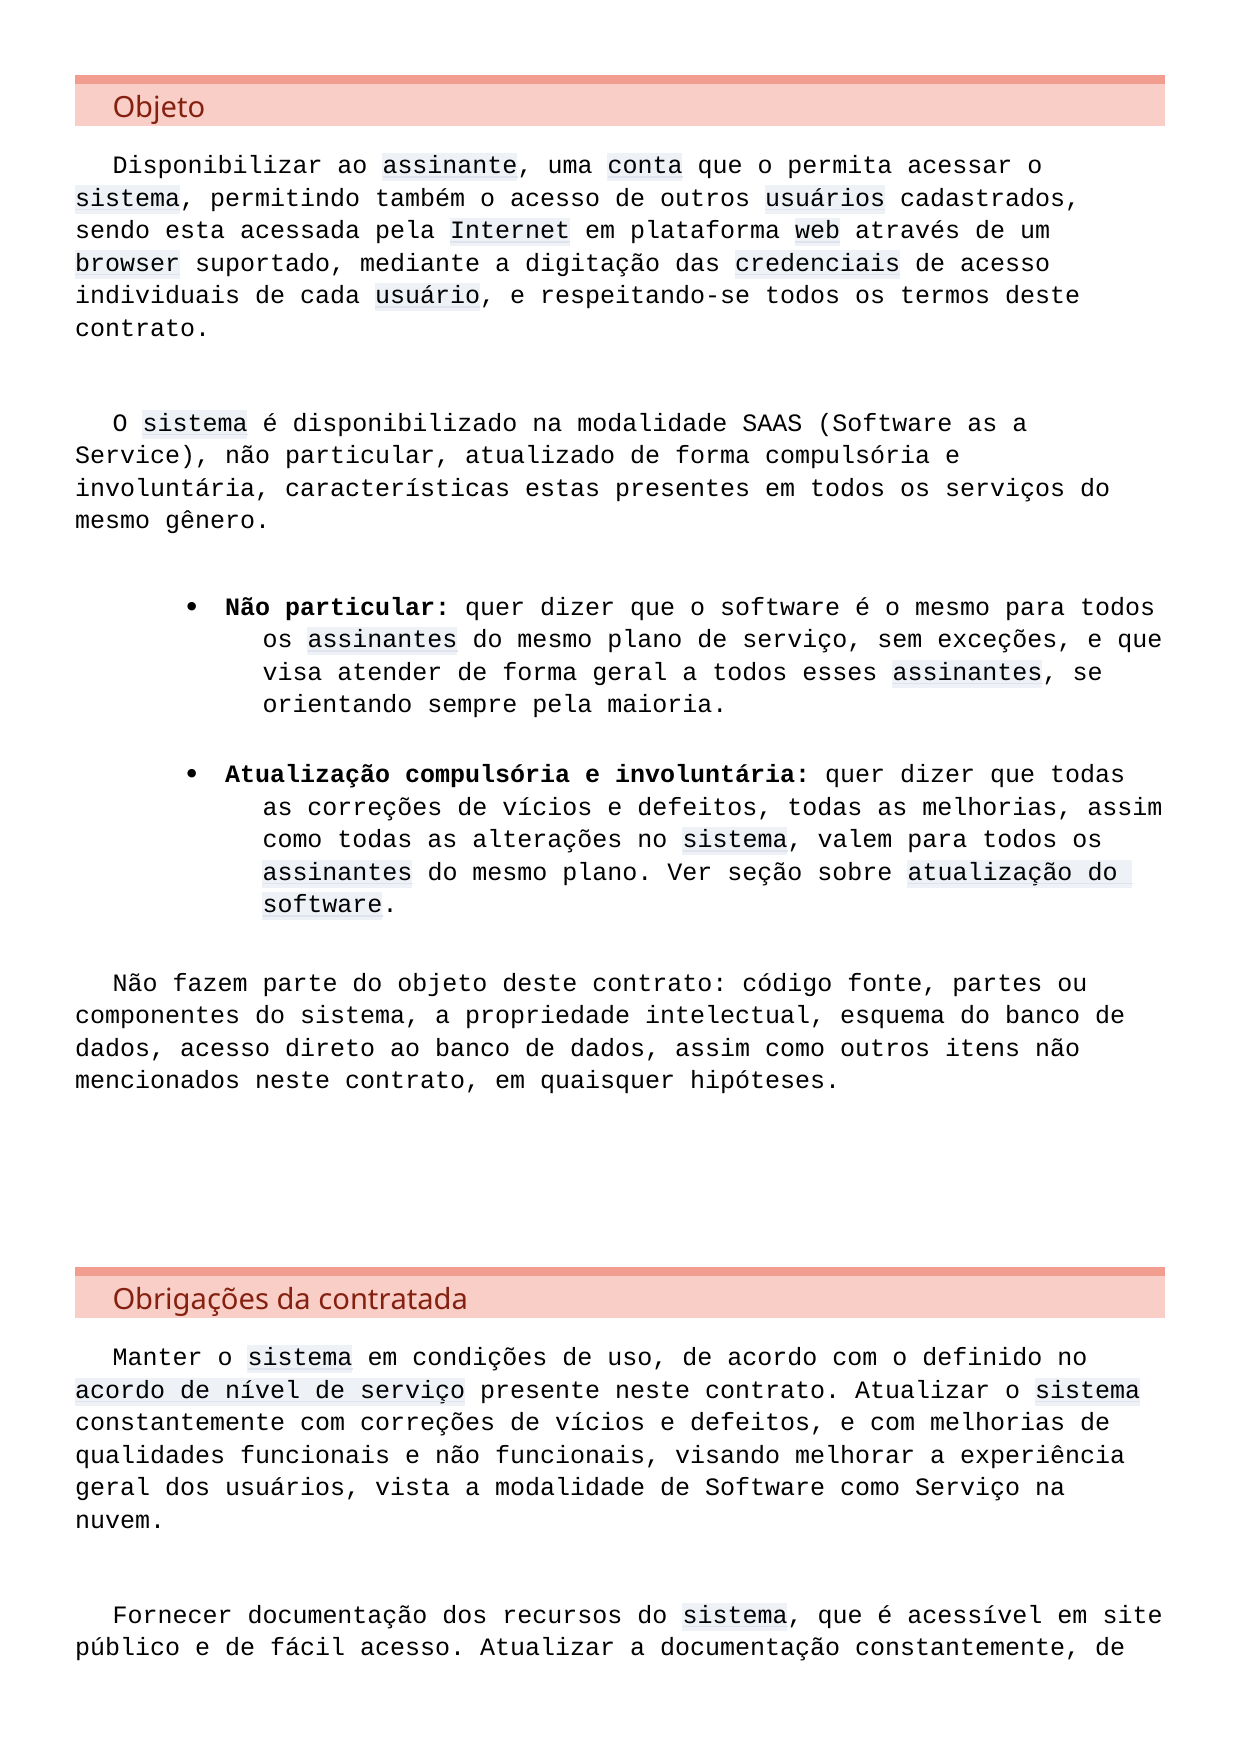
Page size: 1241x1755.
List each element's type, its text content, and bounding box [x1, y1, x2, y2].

subtitle Objeto [75, 84, 1165, 126]
list Atualização compulsória e involuntária: quer dizer que todas as correções de vícios e defeitos, todas as melhorias, assim como todas as alterações no sistema, valem para todos os assinantes do mesmo plano. Ver seção sobre atualização do software. [187, 762, 1165, 920]
list Não particular: quer dizer que o software é o mesmo para todos os assinantes do mesmo plano de serviço, sem exceções, e que visa atender de forma geral a todos esses assinantes, se orientando sempre pela maioria. [187, 594, 1165, 720]
text O sistema é disponibilizado na modalidade SAAS (Software as a Service), não particular, atualizado de forma compulsória e involuntária, características estas presentes em todos os serviços do mesmo gênero. [75, 410, 1165, 536]
text Disponibilizar ao assinante, uma conta que o permita acessar o sistema, permitindo também o acesso de outros usuários cadastrados, sendo esta acessada pela Internet em plataforma web através de um browser suportado, mediante a digitação das credenciais de acesso individuais de cada usuário, e respeitando-se todos os termos deste contrato. [75, 153, 1165, 344]
text Fornecer documentação dos recursos do sistema, que é acessível em site público e de fácil acesso. Atualizar a documentação constantemente, de [75, 1602, 1165, 1663]
text Manter o sistema em condições de uso, de acordo com o definido no acordo de nível de serviço presente neste contrato. Atualizar o sistema constantemente com correções de vícios e defeitos, e com melhorias de qualidades funcionais e não funcionais, visando melhorar a experiência geral dos usuários, vista a modalidade de Software como Serviço na nuvem. [75, 1345, 1165, 1536]
text Não fazem parte do objeto deste contrato: código fonte, partes ou componentes do sistema, a propriedade intelectual, esquema do banco de dados, acesso direto ao banco de dados, assim como outros itens não mencionados neste contrato, em quaisquer hipóteses. [75, 970, 1165, 1096]
subtitle Obrigações da contratada [75, 1276, 1165, 1318]
